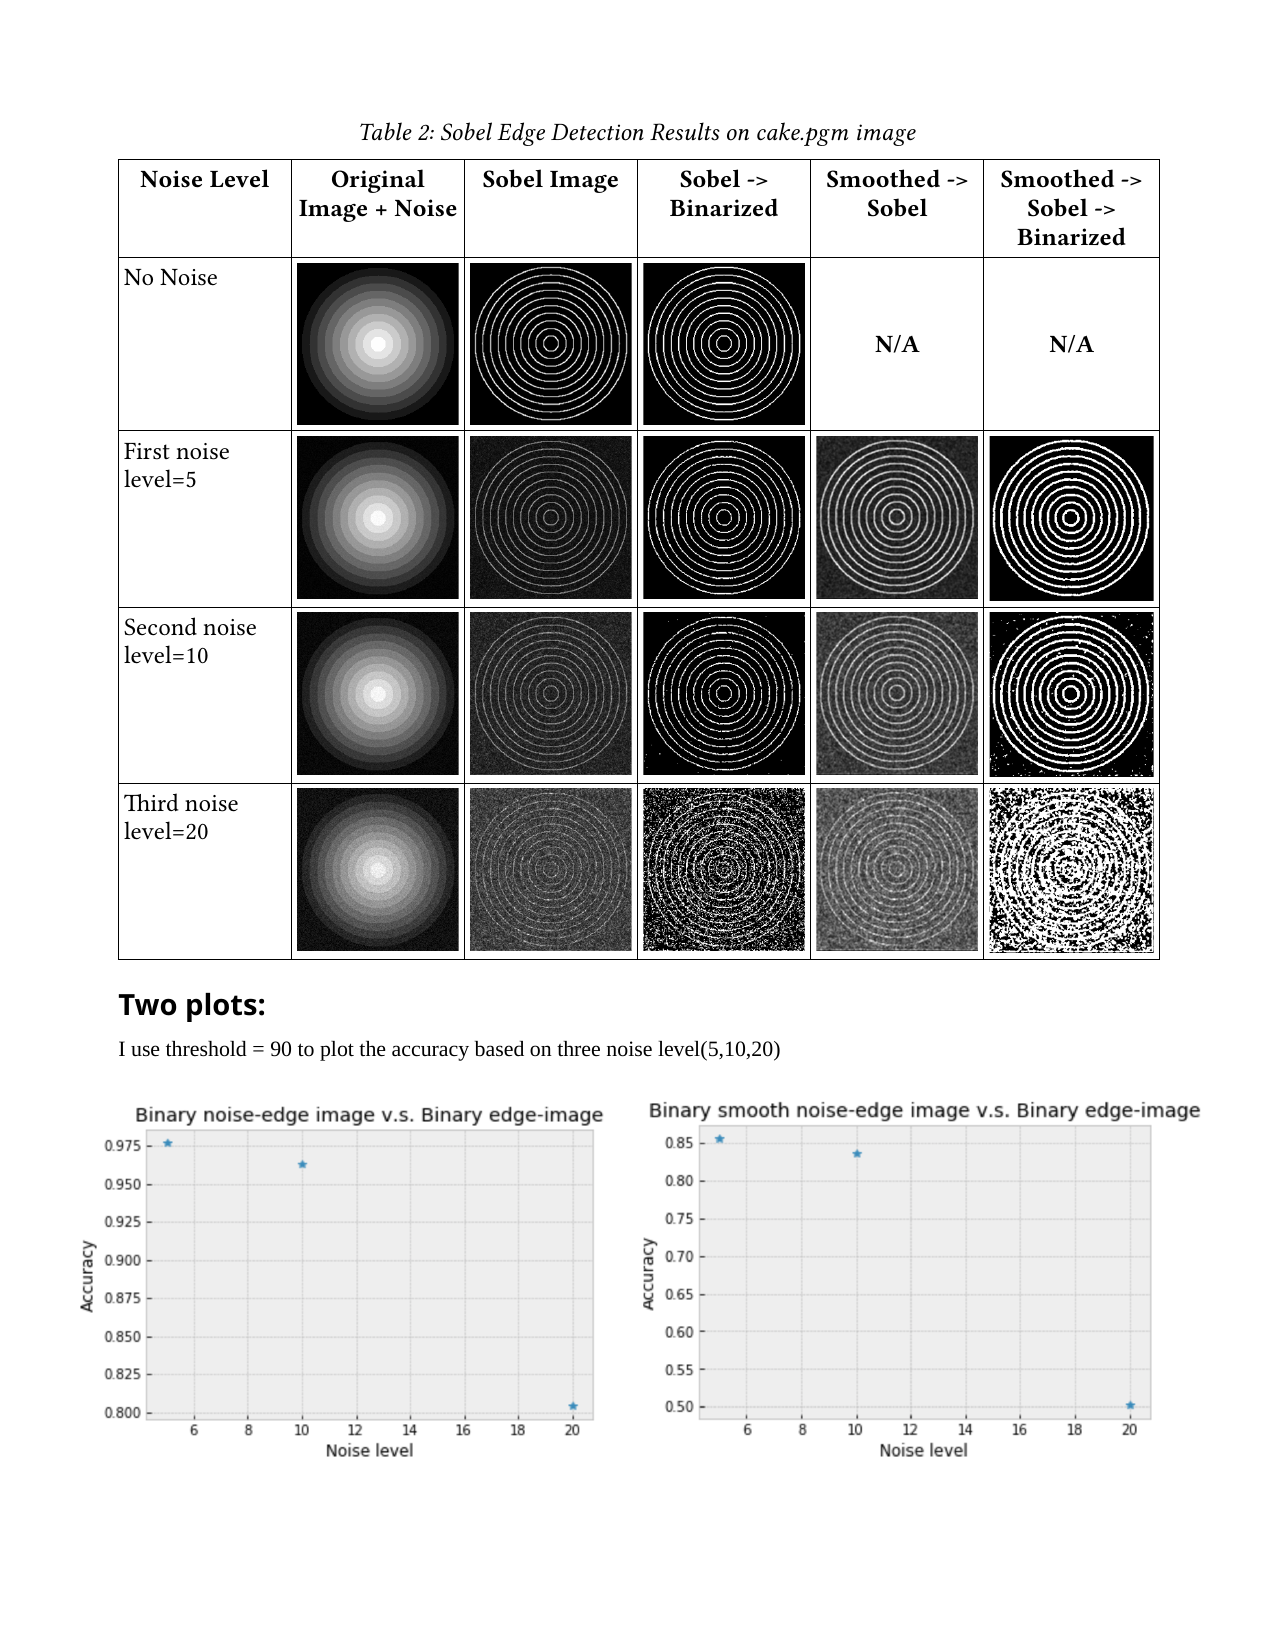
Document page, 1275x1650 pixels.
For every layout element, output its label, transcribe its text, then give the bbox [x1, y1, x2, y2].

table_cell N/A [811, 258, 983, 430]
table_cell First noise level=5 [119, 431, 291, 606]
table_header Sobel -> Binarized [638, 160, 810, 257]
table_cell [638, 431, 810, 606]
table_cell [984, 431, 1159, 606]
picture [470, 263, 632, 425]
text Table 2: Sobel Edge Detection Results on cake.pgm image [118, 118, 1157, 147]
table_cell [465, 608, 637, 782]
table_header Smoothed -> Sobel [811, 160, 983, 257]
picture [470, 788, 632, 951]
picture [297, 612, 459, 775]
picture [989, 788, 1154, 953]
picture [643, 436, 805, 599]
table_header Smoothed -> Sobel -> Binarized [984, 160, 1159, 257]
picture [816, 788, 978, 951]
picture [297, 436, 459, 599]
table_cell No Noise [119, 258, 291, 430]
table_cell [811, 431, 983, 606]
table_cell [811, 784, 983, 958]
subtitle Two plots: [118, 984, 1157, 1024]
table_cell [465, 784, 637, 958]
table_cell Second noise level=10 [119, 608, 291, 782]
table_cell [638, 784, 810, 958]
picture [643, 788, 805, 951]
text I use threshold = 90 to plot the accuracy based on three noise level(5,10,20) [118, 1036, 1157, 1061]
table_header Sobel Image [465, 160, 637, 257]
table_cell [638, 608, 810, 782]
picture [59, 1091, 1236, 1479]
table_header Noise Level [119, 160, 291, 257]
table_cell [465, 258, 637, 430]
table_cell [292, 608, 464, 782]
table_cell [984, 784, 1159, 958]
table_cell [984, 608, 1159, 782]
picture [470, 436, 632, 599]
table_header Original Image + Noise [292, 160, 464, 257]
picture [297, 788, 459, 951]
picture [470, 612, 632, 775]
table_cell [465, 431, 637, 606]
picture [643, 612, 805, 775]
picture [816, 436, 978, 599]
picture [989, 612, 1154, 777]
picture [297, 263, 459, 425]
table_cell [292, 431, 464, 606]
picture [643, 263, 805, 425]
table_cell [638, 258, 810, 430]
table_cell N/A [984, 258, 1159, 430]
picture [989, 436, 1154, 601]
table_cell Third noise level=20 [119, 784, 291, 958]
table_cell [811, 608, 983, 782]
picture [816, 612, 978, 775]
table_cell [292, 784, 464, 958]
table_cell [292, 258, 464, 430]
